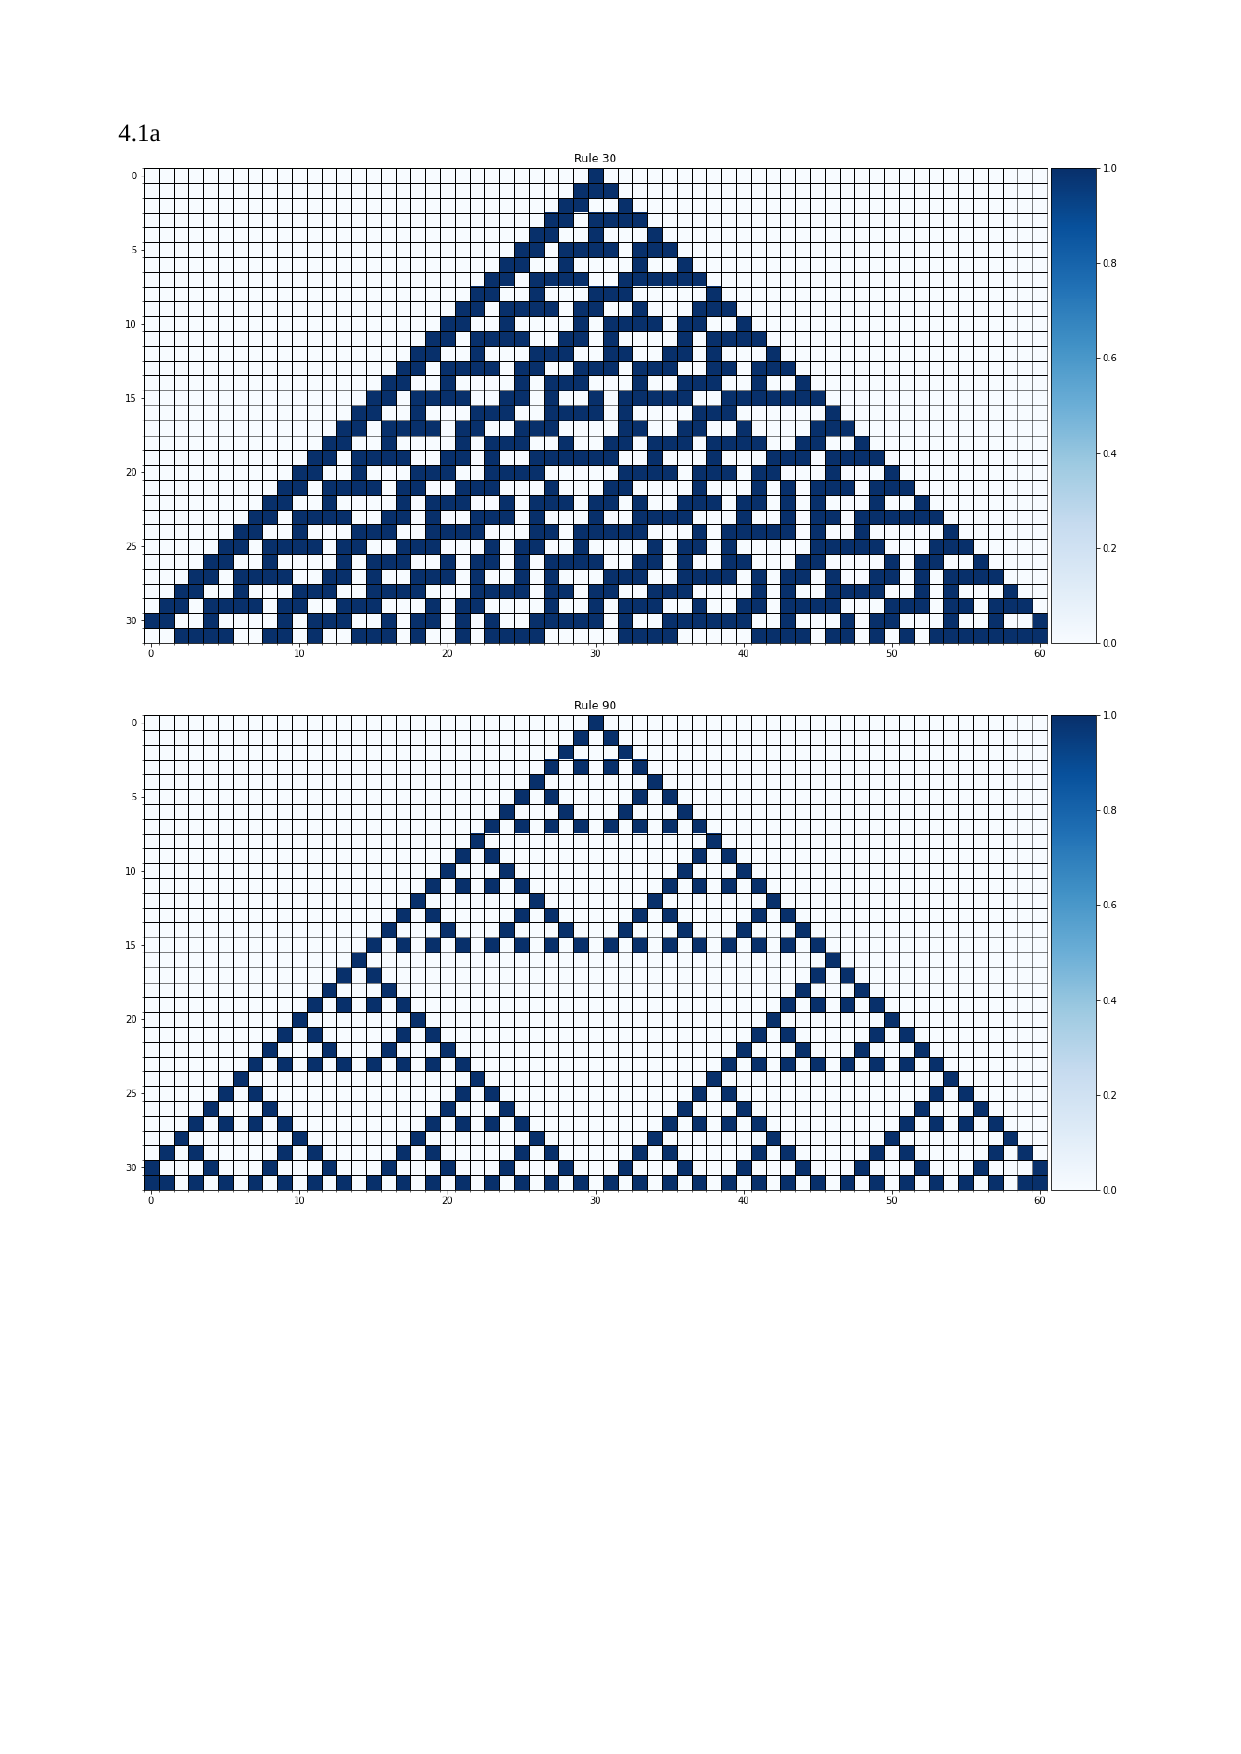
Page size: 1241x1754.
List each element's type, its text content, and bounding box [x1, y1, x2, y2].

text 4.1a [118, 118, 1122, 146]
picture [118, 146, 1123, 665]
picture [118, 693, 1123, 1212]
